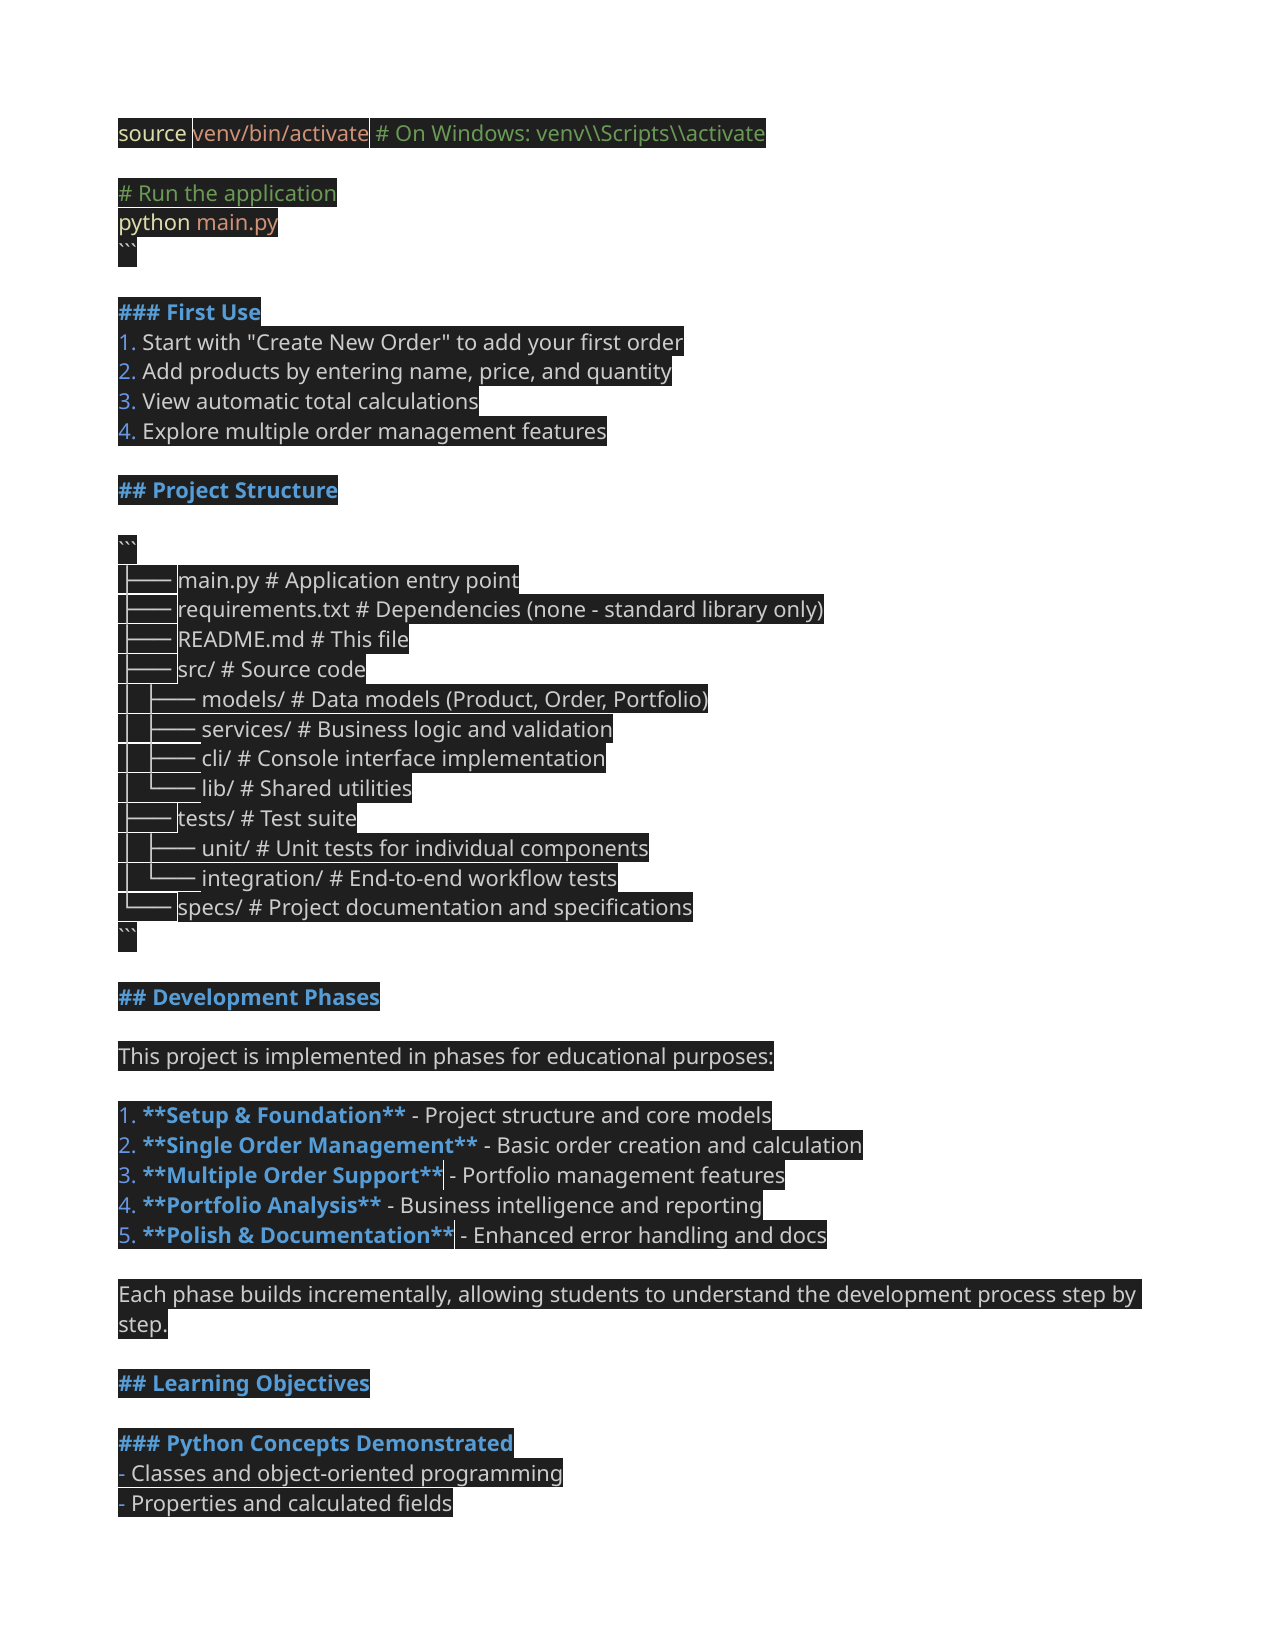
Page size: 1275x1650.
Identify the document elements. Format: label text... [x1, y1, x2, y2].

text 4. Explore multiple order management features [118, 416, 1157, 446]
text ``` [118, 237, 1157, 267]
text 5. **Polish & Documentation** - Enhanced error handling and docs [118, 1220, 1157, 1249]
text │ └── lib/ # Shared utilities [128, 773, 1157, 803]
text python main.py [118, 207, 1157, 237]
text ### Python Concepts Demonstrated [118, 1428, 1157, 1458]
text 4. **Portfolio Analysis** - Business intelligence and reporting [118, 1190, 1157, 1220]
text This project is implemented in phases for educational purposes: [118, 1041, 1157, 1071]
text ``` [118, 535, 1157, 564]
text ### First Use [118, 297, 1157, 326]
text └── specs/ # Project documentation and specifications [118, 892, 1157, 922]
text ## Development Phases [118, 982, 1157, 1011]
text │ ├── models/ # Data models (Product, Order, Portfolio) [152, 684, 1157, 713]
text ├── src/ # Source code [128, 654, 1157, 684]
text ## Project Structure [118, 475, 1157, 505]
text 1. **Setup & Foundation** - Project structure and core models [118, 1101, 1157, 1130]
text - Classes and object-oriented programming [118, 1458, 1157, 1487]
text 1. Start with "Create New Order" to add your first order [118, 326, 1157, 356]
text 2. **Single Order Management** - Basic order creation and calculation [118, 1130, 1157, 1160]
text │ ├── services/ # Business logic and validation [152, 713, 1157, 743]
text 3. **Multiple Order Support** - Portfolio management features [118, 1160, 1157, 1190]
text ├── tests/ # Test suite [128, 803, 1157, 833]
text 2. Add products by entering name, price, and quantity [118, 356, 1157, 386]
text │ └── integration/ # End-to-end workflow tests [128, 862, 1157, 892]
text ## Learning Objectives [118, 1368, 1157, 1398]
text ├── README.md # This file [128, 624, 1157, 654]
text source venv/bin/activate # On Windows: venv\\Scripts\\activate [118, 118, 1157, 148]
text Each phase builds incrementally, allowing students to understand the development process step by step. [118, 1279, 1157, 1339]
text │ ├── cli/ # Console interface implementation [152, 743, 1157, 773]
text # Run the application [118, 178, 1157, 207]
text ``` [118, 922, 1157, 952]
text 3. View automatic total calculations [118, 386, 1157, 416]
text - Properties and calculated fields [118, 1487, 1157, 1517]
text ├── main.py # Application entry point [118, 564, 1157, 594]
text ├── requirements.txt # Dependencies (none - standard library only) [128, 594, 1157, 624]
text │ ├── unit/ # Unit tests for individual components [152, 833, 1157, 862]
